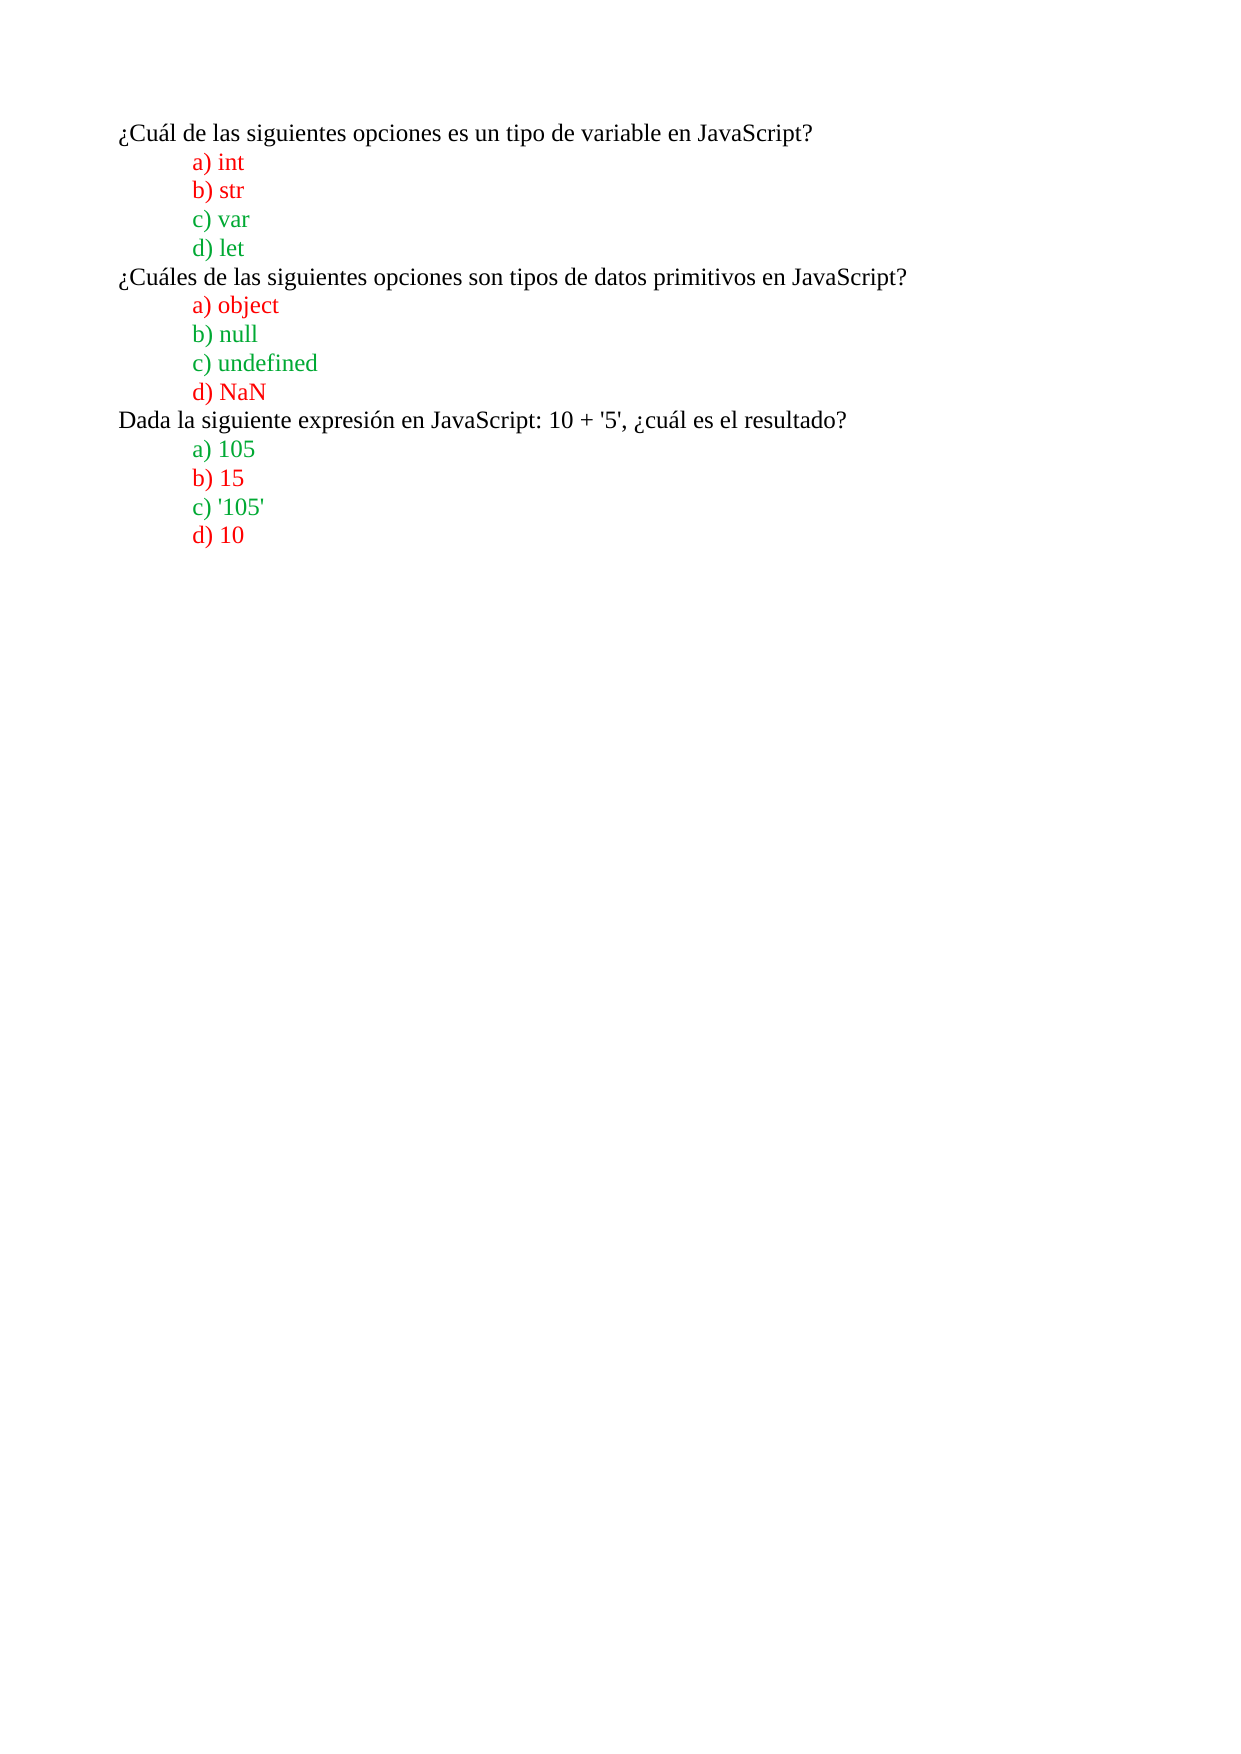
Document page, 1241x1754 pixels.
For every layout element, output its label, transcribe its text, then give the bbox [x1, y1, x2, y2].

text c) var [118, 204, 1122, 233]
text a) int [118, 147, 1122, 176]
text Dada la siguiente expresión en JavaScript: 10 + '5', ¿cuál es el resultado? [118, 406, 1122, 434]
text a) object [118, 291, 1122, 319]
text d) let [118, 233, 1122, 262]
text b) str [118, 176, 1122, 204]
text d) 10 [118, 521, 1122, 549]
text ¿Cuál de las siguientes opciones es un tipo de variable en JavaScript? [118, 118, 1122, 147]
text a) 105 [118, 434, 1122, 463]
text b) 15 [118, 463, 1122, 492]
text ¿Cuáles de las siguientes opciones son tipos de datos primitivos en JavaScript? [118, 262, 1122, 291]
text d) NaN [118, 377, 1122, 406]
text c) '105' [118, 492, 1122, 521]
text b) null [118, 319, 1122, 348]
text c) undefined [118, 348, 1122, 377]
